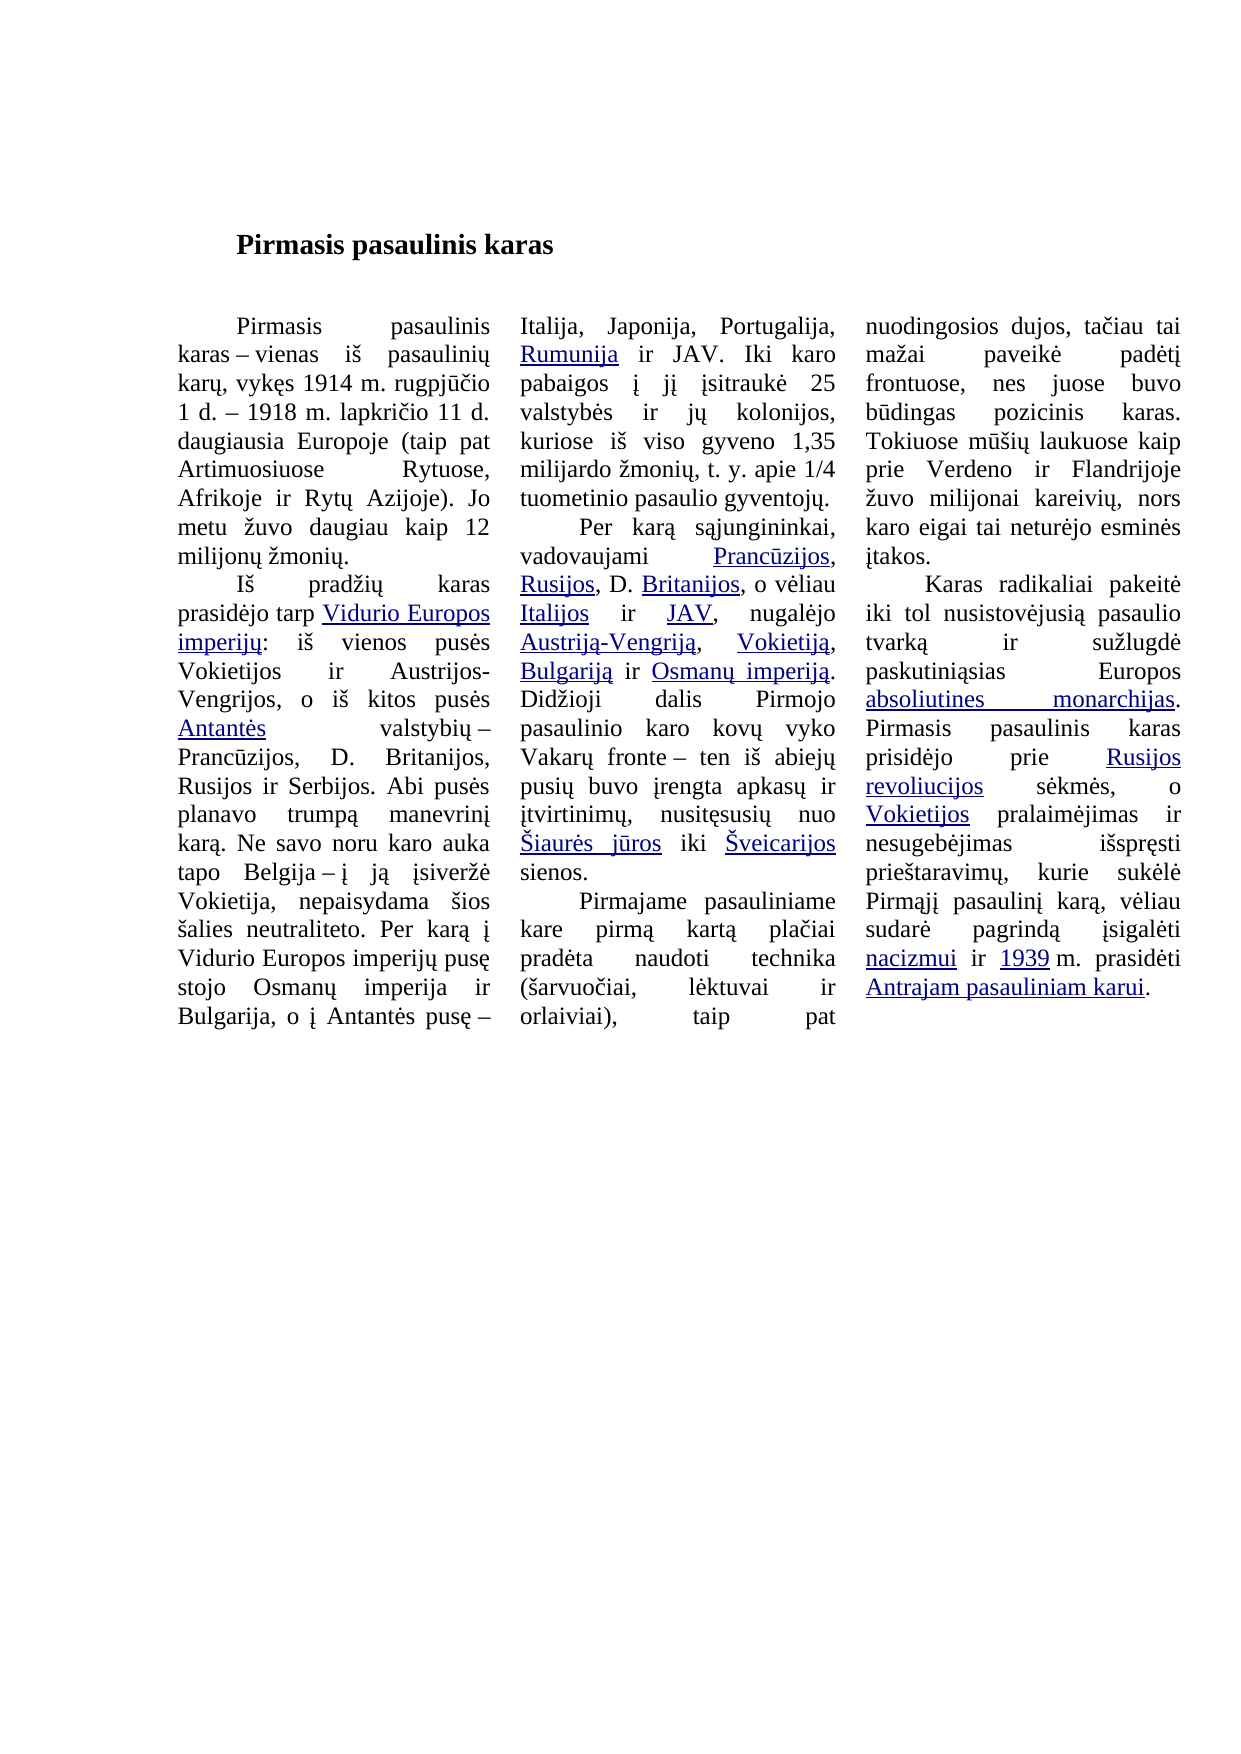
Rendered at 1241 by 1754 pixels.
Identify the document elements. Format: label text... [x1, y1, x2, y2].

text Pirmajame pasauliniame kare pirmą kartą plačiai pradėta naudoti technika (šarvuočiai, lėktuvai ir orlaiviai), taip pat [520, 886, 836, 1029]
text nuodingosios dujos, tačiau tai mažai paveikė padėtį frontuose, nes juose buvo būdingas pozicinis karas. Tokiuose mūšių laukuose kaip prie Verdeno ir Flandrijoje žuvo milijonai kareivių, nors karo eigai tai neturėjo esminės įtakos. [865, 311, 1181, 569]
text Pirmasis pasaulinis karas – vienas iš pasaulinių karų, vykęs 1914 m. rugpjūčio 1 d. – 1918 m. lapkričio 11 d. daugiausia Europoje (taip pat Artimuosiuose Rytuose, Afrikoje ir Rytų Azijoje). Jo metu žuvo daugiau kaip 12 milijonų žmonių. [177, 311, 490, 569]
text Iš pradžių karas prasidėjo tarp Vidurio Europos imperijų: iš vienos pusės Vokietijos ir Austrijos-Vengrijos, o iš kitos pusės Antantės valstybių – Prancūzijos, D. Britanijos, Rusijos ir Serbijos. Abi pusės planavo trumpą manevrinį karą. Ne savo noru karo auka tapo Belgija – į ją įsiveržė Vokietija, nepaisydama šios šalies neutraliteto. Per karą į Vidurio Europos imperijų pusę stojo Osmanų imperija ir Bulgarija, o į Antantės pusę – [177, 569, 490, 1029]
text Italija, Japonija, Portugalija, Rumunija ir JAV. Iki karo pabaigos į jį įsitraukė 25 valstybės ir jų kolonijos, kuriose iš viso gyveno 1,35 milijardo žmonių, t. y. apie 1/4 tuometinio pasaulio gyventojų. [520, 311, 836, 512]
text Karas radikaliai pakeitė iki tol nusistovėjusią pasaulio tvarką ir sužlugdė paskutiniąsias Europos absoliutines monarchijas. Pirmasis pasaulinis karas prisidėjo prie Rusijos revoliucijos sėkmės, o Vokietijos pralaimėjimas ir nesugebėjimas išspręsti prieštaravimų, kurie sukėlė Pirmąjį pasaulinį karą, vėliau sudarė pagrindą įsigalėti nacizmui ir 1939 m. prasidėti Antrajam pasauliniam karui. [865, 569, 1181, 1001]
text Per karą sąjungininkai, vadovaujami Prancūzijos, Rusijos, D. Britanijos, o vėliau Italijos ir JAV, nugalėjo Austriją-Vengriją, Vokietiją, Bulgariją ir Osmanų imperiją. Didžioji dalis Pirmojo pasaulinio karo kovų vyko Vakarų fronte – ten iš abiejų pusių buvo įrengta apkasų ir įtvirtinimų, nusitęsusių nuo Šiaurės jūros iki Šveicarijos sienos. [520, 512, 836, 886]
subtitle Pirmasis pasaulinis karas [177, 227, 1181, 261]
